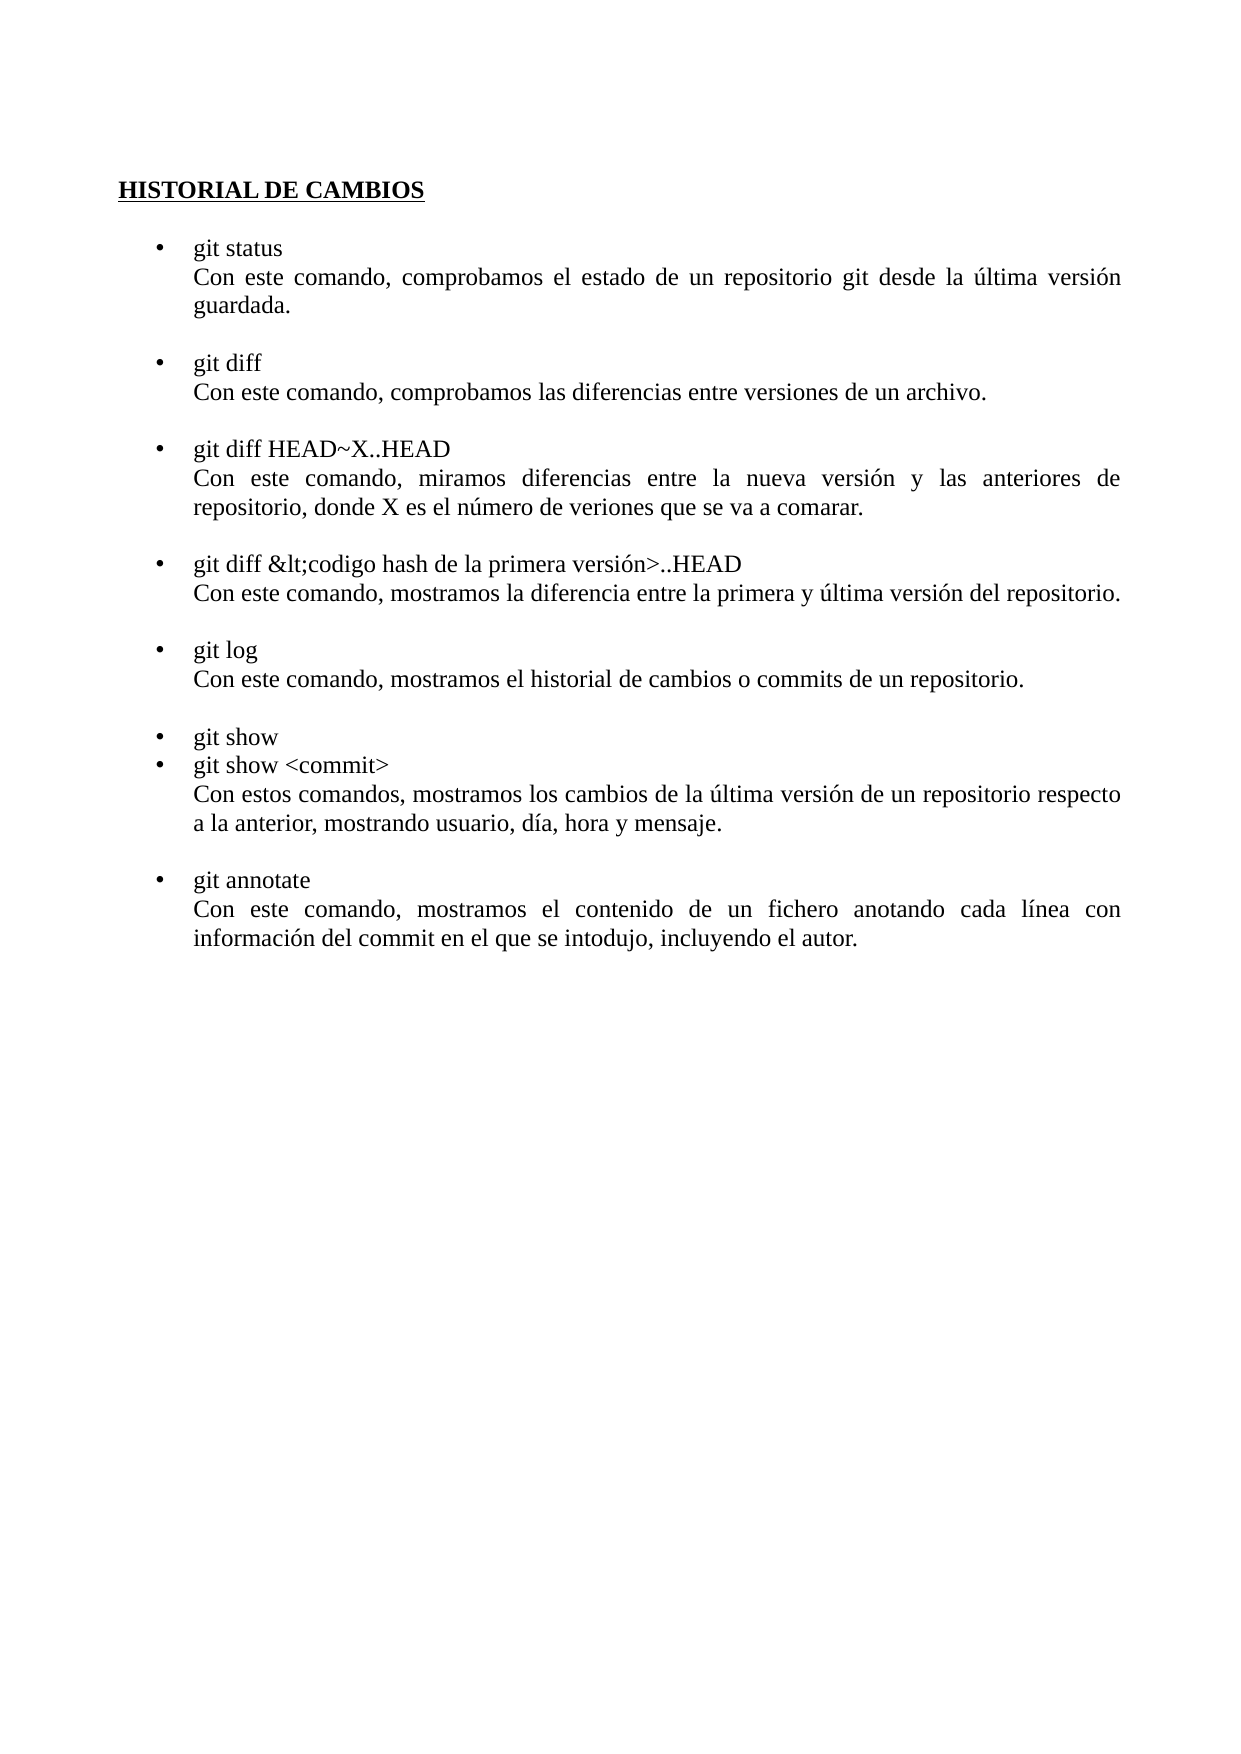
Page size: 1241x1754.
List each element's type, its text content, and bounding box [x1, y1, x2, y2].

list Con este comando, miramos diferencias entre la nueva versión y las anteriores de repositorio, donde X es el número de veriones que se va a comarar. [156, 463, 1122, 521]
list git log [156, 636, 1122, 664]
list git annotate [156, 866, 1122, 894]
list Con estos comandos, mostramos los cambios de la última versión de un repositorio respecto a la anterior, mostrando usuario, día, hora y mensaje. [156, 779, 1122, 837]
list Con este comando, comprobamos el estado de un repositorio git desde la última versión guardada. [156, 262, 1122, 319]
list Con este comando, mostramos el contenido de un fichero anotando cada línea con información del commit en el que se intodujo, incluyendo el autor. [156, 894, 1122, 952]
list git status [156, 233, 1122, 262]
list git diff HEAD~X..HEAD [156, 434, 1122, 463]
list Con este comando, comprobamos las diferencias entre versiones de un archivo. [156, 377, 1122, 406]
list git diff &lt;codigo hash de la primera versión>..HEAD [156, 549, 1122, 578]
list Con este comando, mostramos el historial de cambios o commits de un repositorio. [156, 664, 1122, 693]
list git show <commit> [156, 751, 1122, 779]
list git diff [156, 348, 1122, 377]
text HISTORIAL DE CAMBIOS [118, 176, 1122, 204]
list Con este comando, mostramos la diferencia entre la primera y última versión del repositorio. [156, 578, 1122, 607]
list git show [156, 722, 1122, 751]
